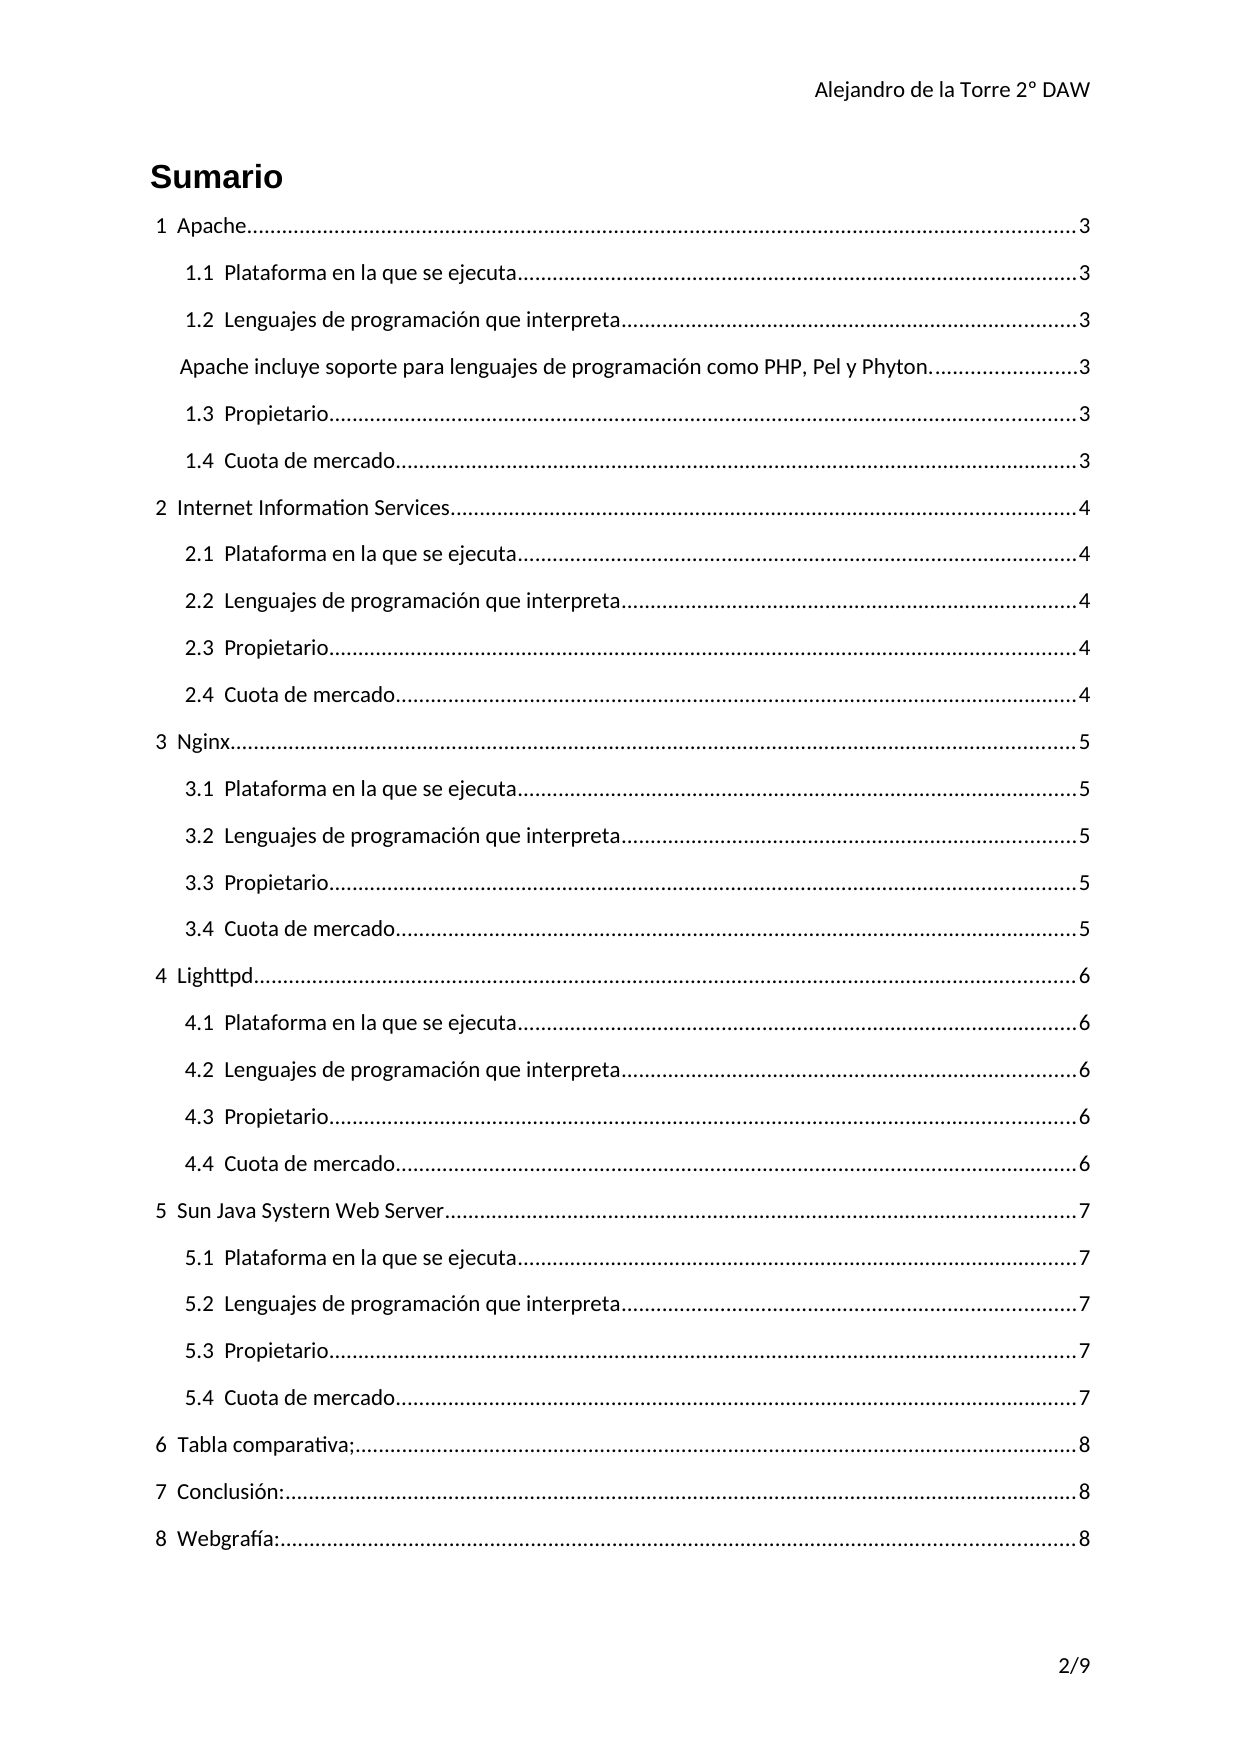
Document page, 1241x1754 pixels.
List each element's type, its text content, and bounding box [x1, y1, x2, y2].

text 5.1 Plataforma en la que se ejecuta 7 [179, 1243, 1090, 1271]
text 2.4 Cuota de mercado 4 [179, 680, 1090, 708]
text 4.1 Plataforma en la que se ejecuta 6 [179, 1008, 1090, 1036]
text 3.1 Plataforma en la que se ejecuta 5 [179, 774, 1090, 802]
text 5 Sun Java Systern Web Server 7 [150, 1196, 1090, 1224]
text 3.3 Propietario 5 [179, 868, 1090, 896]
text 4.2 Lenguajes de programación que interpreta 6 [179, 1055, 1090, 1083]
text 3.2 Lenguajes de programación que interpreta 5 [179, 821, 1090, 849]
text Apache incluye soporte para lenguajes de programación como PHP, Pel y Phyton. 3 [179, 352, 1090, 380]
text 4.4 Cuota de mercado 6 [179, 1149, 1090, 1177]
text 5.2 Lenguajes de programación que interpreta 7 [179, 1289, 1090, 1318]
text 2 Internet Information Services 4 [150, 493, 1090, 521]
text 4.3 Propietario 6 [179, 1102, 1090, 1130]
text 3 Nginx 5 [150, 727, 1090, 755]
text 8 Webgrafía: 8 [150, 1524, 1090, 1552]
text 2.2 Lenguajes de programación que interpreta 4 [179, 586, 1090, 614]
text 2.3 Propietario 4 [179, 633, 1090, 661]
text 5.3 Propietario 7 [179, 1336, 1090, 1364]
text 4 Lighttpd 6 [150, 961, 1090, 989]
text 1.4 Cuota de mercado 3 [179, 446, 1090, 474]
text 1.1 Plataforma en la que se ejecuta 3 [179, 258, 1090, 286]
text 7 Conclusión: 8 [150, 1477, 1090, 1505]
text 3.4 Cuota de mercado 5 [179, 914, 1090, 943]
text 5.4 Cuota de mercado 7 [179, 1383, 1090, 1411]
subtitle Sumario [150, 157, 1090, 196]
text 1.3 Propietario 3 [179, 399, 1090, 427]
text 2.1 Plataforma en la que se ejecuta 4 [179, 539, 1090, 568]
text 1.2 Lenguajes de programación que interpreta 3 [179, 305, 1090, 333]
text 6 Tabla comparativa; 8 [150, 1430, 1090, 1458]
text 1 Apache 3 [150, 211, 1090, 239]
